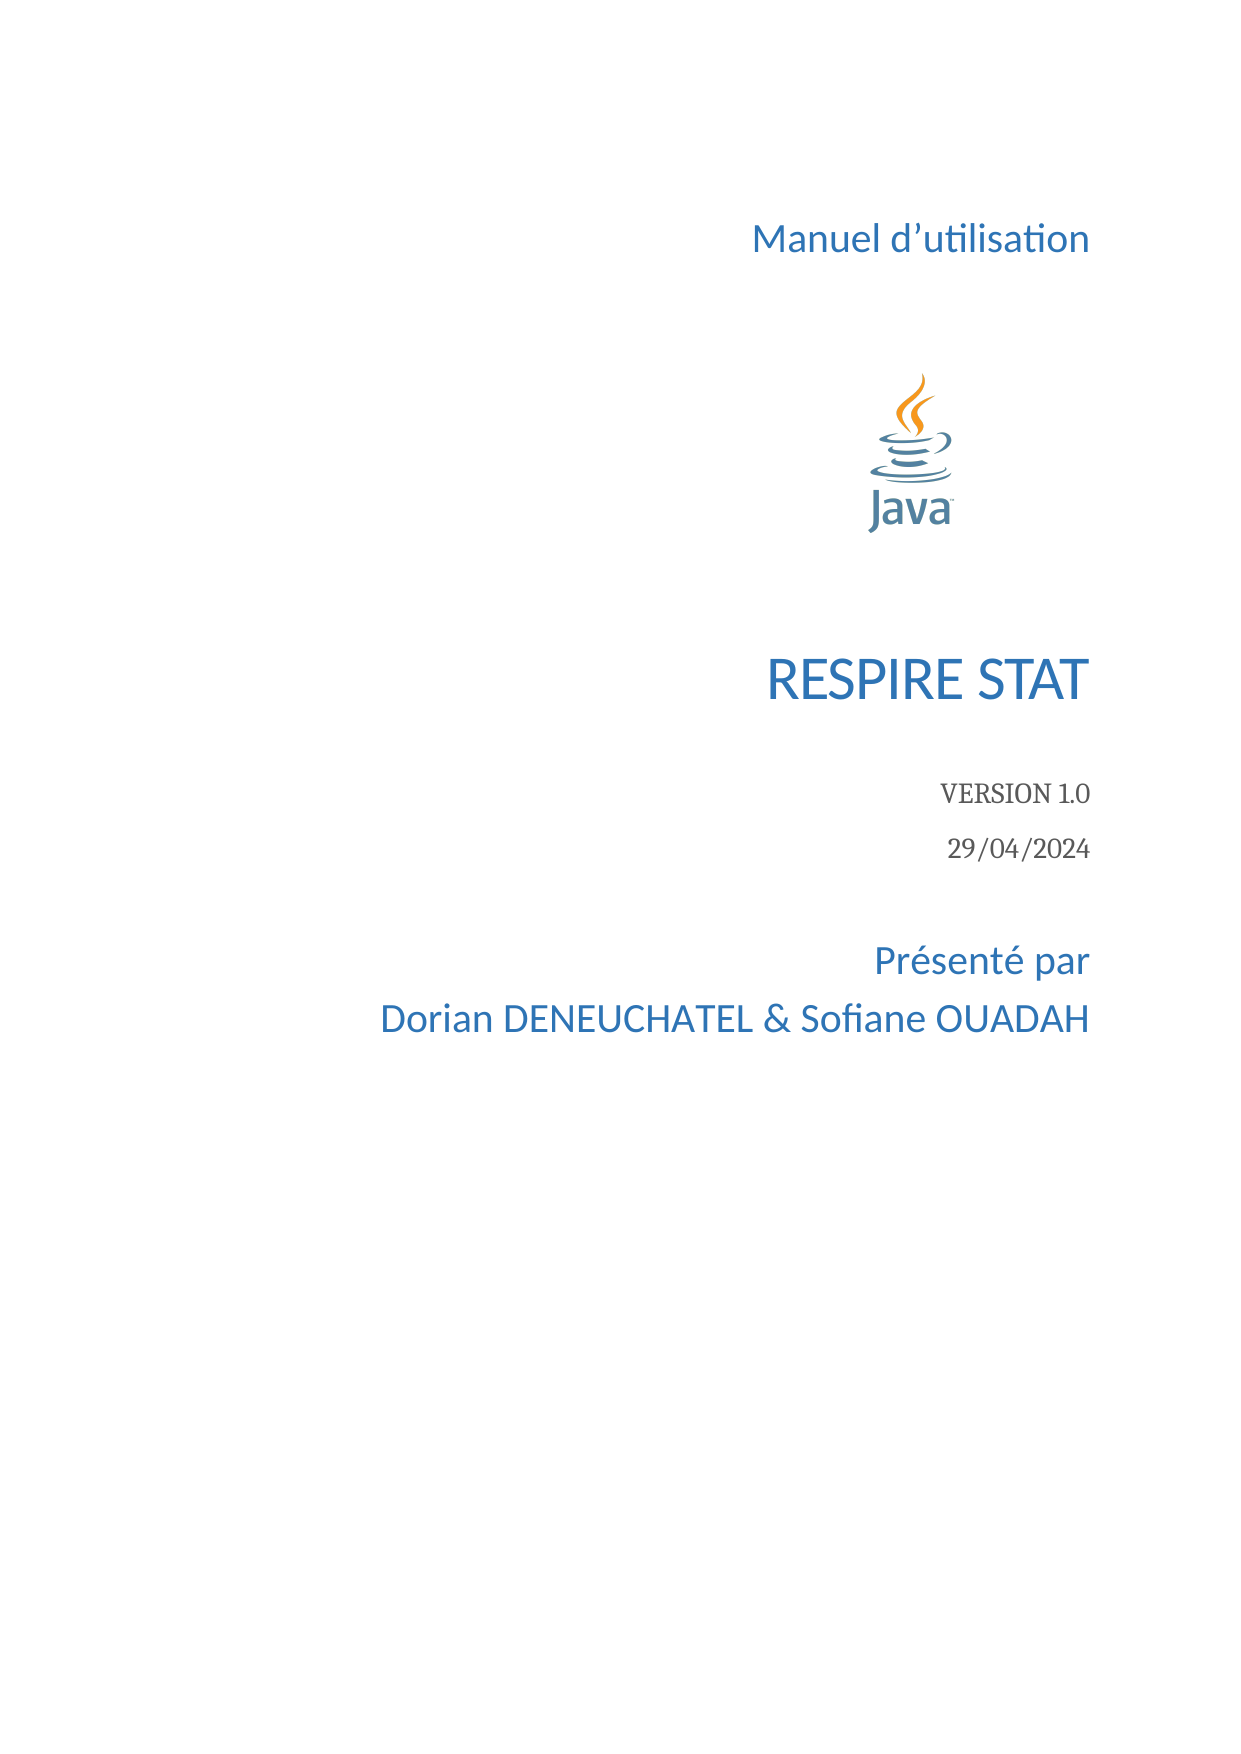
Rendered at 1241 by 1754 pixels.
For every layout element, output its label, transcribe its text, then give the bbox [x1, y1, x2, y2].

picture [732, 333, 1091, 573]
title Respire stat [150, 639, 1090, 715]
subtitle 29/04/2024 [150, 833, 1090, 866]
subtitle Présenté par Dorian DENEUCHATEL & Sofiane OUADAH [150, 934, 1090, 1043]
subtitle Manuel d’utilisation [150, 212, 1090, 263]
subtitle Version 1.0 [150, 777, 1090, 811]
